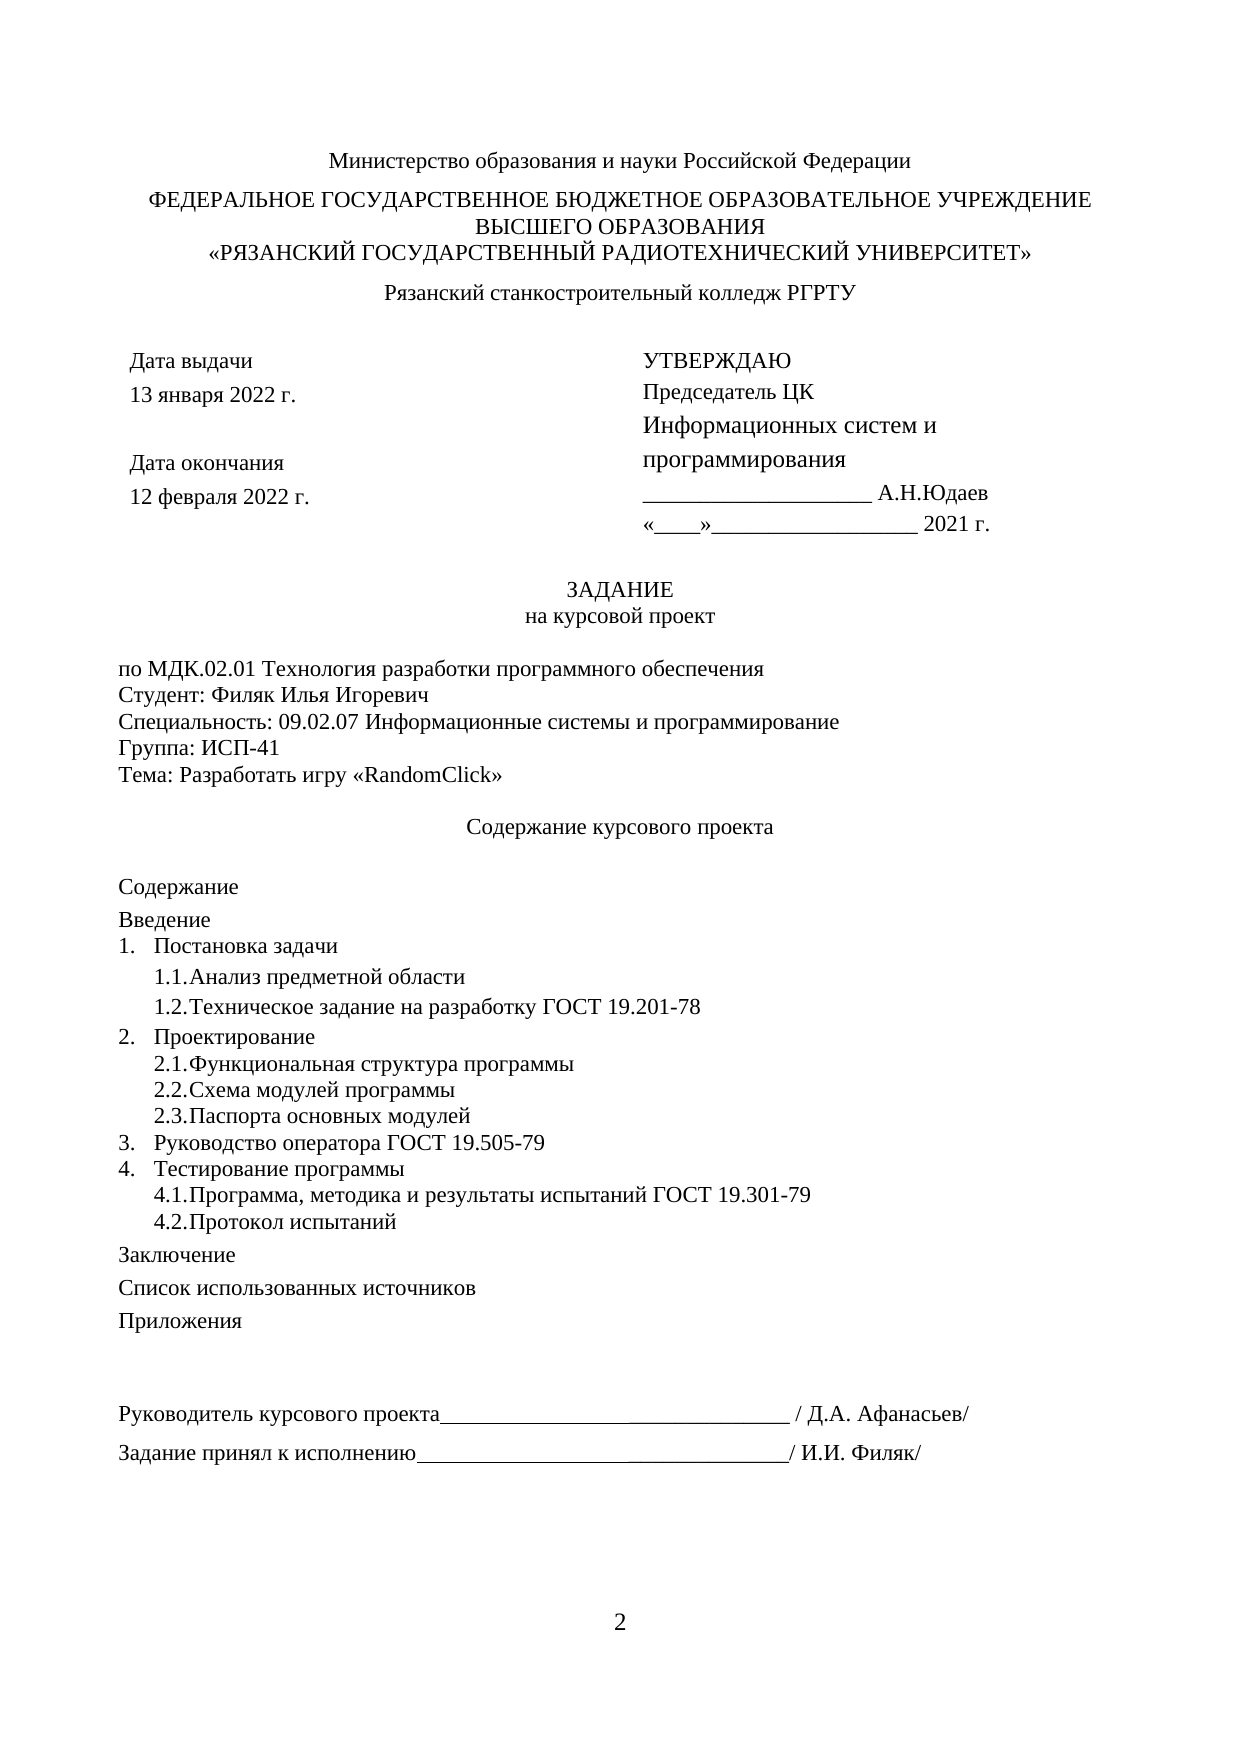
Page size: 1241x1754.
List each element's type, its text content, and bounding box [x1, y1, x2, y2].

text Приложения [118, 1308, 1122, 1334]
table_header Дата выдачи 13 января 2022 г. Дата окончания 12 февраля 2022 г. [118, 347, 631, 576]
list Паспорта основных модулей [153, 1102, 1122, 1129]
list Техническое задание на разработку ГОСТ 19.201-78 [153, 993, 1122, 1019]
text ФЕДЕРАЛЬНОЕ ГОСУДАРСТВЕННОЕ БЮДЖЕТНОЕ ОБРАЗОВАТЕЛЬНОЕ УЧРЕЖДЕНИЕ ВЫСШЕГО ОБРАЗОВАНИЯ [118, 186, 1122, 239]
list Проектирование [118, 1023, 1122, 1050]
text Студент: Филяк Илья Игоревич [118, 682, 1122, 708]
list Функциональная структура программы [153, 1050, 1122, 1076]
list Протокол испытаний [153, 1208, 1122, 1234]
text Специальность: 09.02.07 Информационные системы и программирование [118, 708, 1105, 734]
text Введение [118, 906, 1122, 932]
text Руководитель курсового проекта ______________ / Д.А. Афанасьев/ [118, 1400, 1122, 1426]
text Рязанский станкостроительный колледж РГРТУ [118, 278, 1122, 305]
text «РЯЗАНСКИЙ ГОСУДАРСТВЕННЫЙ РАДИОТЕХНИЧЕСКИЙ УНИВЕРСИТЕТ» [118, 239, 1122, 265]
text на курсовой проект [118, 602, 1122, 629]
list Руководство оператора ГОСТ 19.505-79 [118, 1129, 1122, 1155]
list Постановка задачи [118, 932, 1122, 959]
list Тестирование программы [118, 1155, 1122, 1182]
text Список использованных источников [118, 1274, 1122, 1301]
list Анализ предметной области [153, 963, 1122, 989]
text Группа: ИСП-41 [118, 734, 1105, 761]
list Программа, методика и результаты испытаний ГОСТ 19.301-79 [153, 1182, 1122, 1208]
list Схема модулей программы [153, 1076, 1122, 1102]
table_header УТВЕРЖДАЮ Председатель ЦК Информационных систем и программирования ____________________ А.Н.Юдаев «____»__________________ 2021 г. [631, 347, 1086, 576]
text Министерство образования и науки Российской Федерации [118, 147, 1122, 173]
text по МДК.02.01 Технология разработки программного обеспечения [118, 655, 1122, 682]
text Содержание курсового проекта [118, 813, 1122, 840]
text ЗАДАНИЕ [118, 576, 1122, 602]
text Задание принял к исполнению ______________/ И.И. Филяк/ [118, 1439, 1122, 1466]
text Тема: Разработать игру «RandomClick» [118, 761, 1122, 787]
text Содержание [118, 873, 1122, 899]
text Заключение [118, 1241, 1122, 1267]
